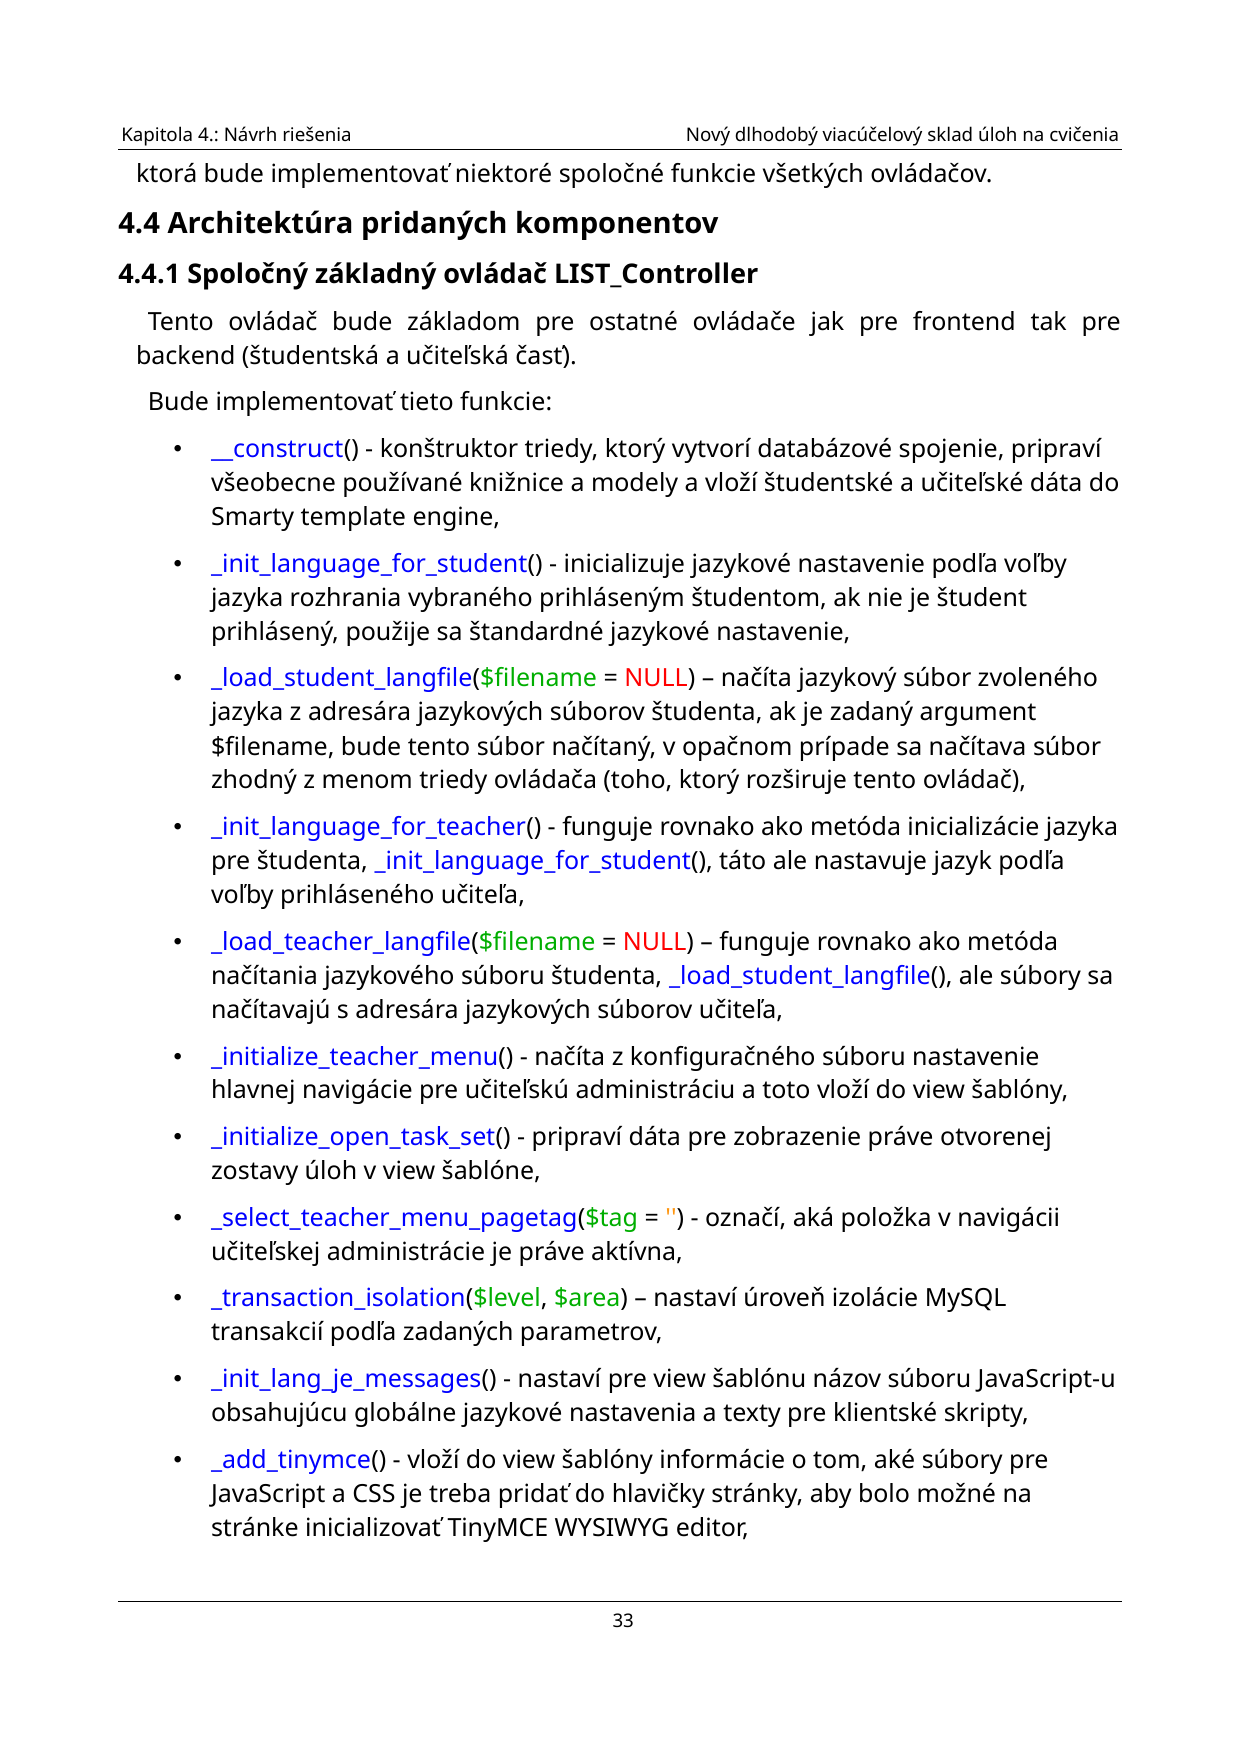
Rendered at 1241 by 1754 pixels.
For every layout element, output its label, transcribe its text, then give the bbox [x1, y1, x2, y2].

list _add_tinymce() - vloží do view šablóny informácie o tom, aké súbory pre JavaScript a CSS je treba pridať do hlavičky stránky, aby bolo možné na stránke inicializovať TinyMCE WYSIWYG editor, [173, 1441, 1122, 1543]
subtitle Architektúra pridaných komponentov [118, 202, 1122, 242]
list _init_language_for_student() - inicializuje jazykové nastavenie podľa voľby jazyka rozhrania vybraného prihláseným študentom, ak nie je študent prihlásený, použije sa štandardné jazykové nastavenie, [173, 545, 1122, 647]
list _load_teacher_langfile($filename = NULL) – funguje rovnako ako metóda načítania jazykového súboru študenta, _load_student_langfile(), ale súbory sa načítavajú s adresára jazykových súborov učiteľa, [173, 923, 1122, 1026]
list _transaction_isolation($level, $area) – nastaví úroveň izolácie MySQL transakcií podľa zadaných parametrov, [173, 1280, 1122, 1348]
list _init_lang_je_messages() - nastaví pre view šablónu názov súboru JavaScript-u obsahujúcu globálne jazykové nastavenia a texty pre klientské skripty, [173, 1361, 1122, 1429]
text ktorá bude implementovať niektoré spoločné funkcie všetkých ovládačov. [136, 156, 1122, 189]
list _init_language_for_teacher() - funguje rovnako ako metóda inicializácie jazyka pre študenta, _init_language_for_student(), táto ale nastavuje jazyk podľa voľby prihláseného učiteľa, [173, 809, 1122, 911]
list _load_student_langfile($filename = NULL) – načíta jazykový súbor zvoleného jazyka z adresára jazykových súborov študenta, ak je zadaný argument $filename, bude tento súbor načítaný, v opačnom prípade sa načítava súbor zhodný z menom triedy ovládača (toho, ktorý rozširuje tento ovládač), [173, 660, 1122, 796]
list _initialize_open_task_set() - pripraví dáta pre zobrazenie práve otvorenej zostavy úloh v view šablóne, [173, 1119, 1122, 1187]
list _initialize_teacher_menu() - načíta z konfiguračného súboru nastavenie hlavnej navigácie pre učiteľskú administráciu a toto vloží do view šablóny, [173, 1038, 1122, 1106]
subtitle Spoločný základný ovládač LIST_Controller [118, 254, 1122, 291]
text Bude implementovať tieto funkcie: [136, 384, 1122, 418]
list __construct() - konštruktor triedy, ktorý vytvorí databázové spojenie, pripraví všeobecne používané knižnice a modely a vloží študentské a učiteľské dáta do Smarty template engine, [173, 431, 1122, 533]
text Tento ovládač bude základom pre ostatné ovládače jak pre frontend tak pre backend (študentská a učiteľská časť). [136, 303, 1122, 372]
list _select_teacher_menu_pagetag($tag = '') - označí, aká položka v navigácii učiteľskej administrácie je práve aktívna, [173, 1199, 1122, 1267]
